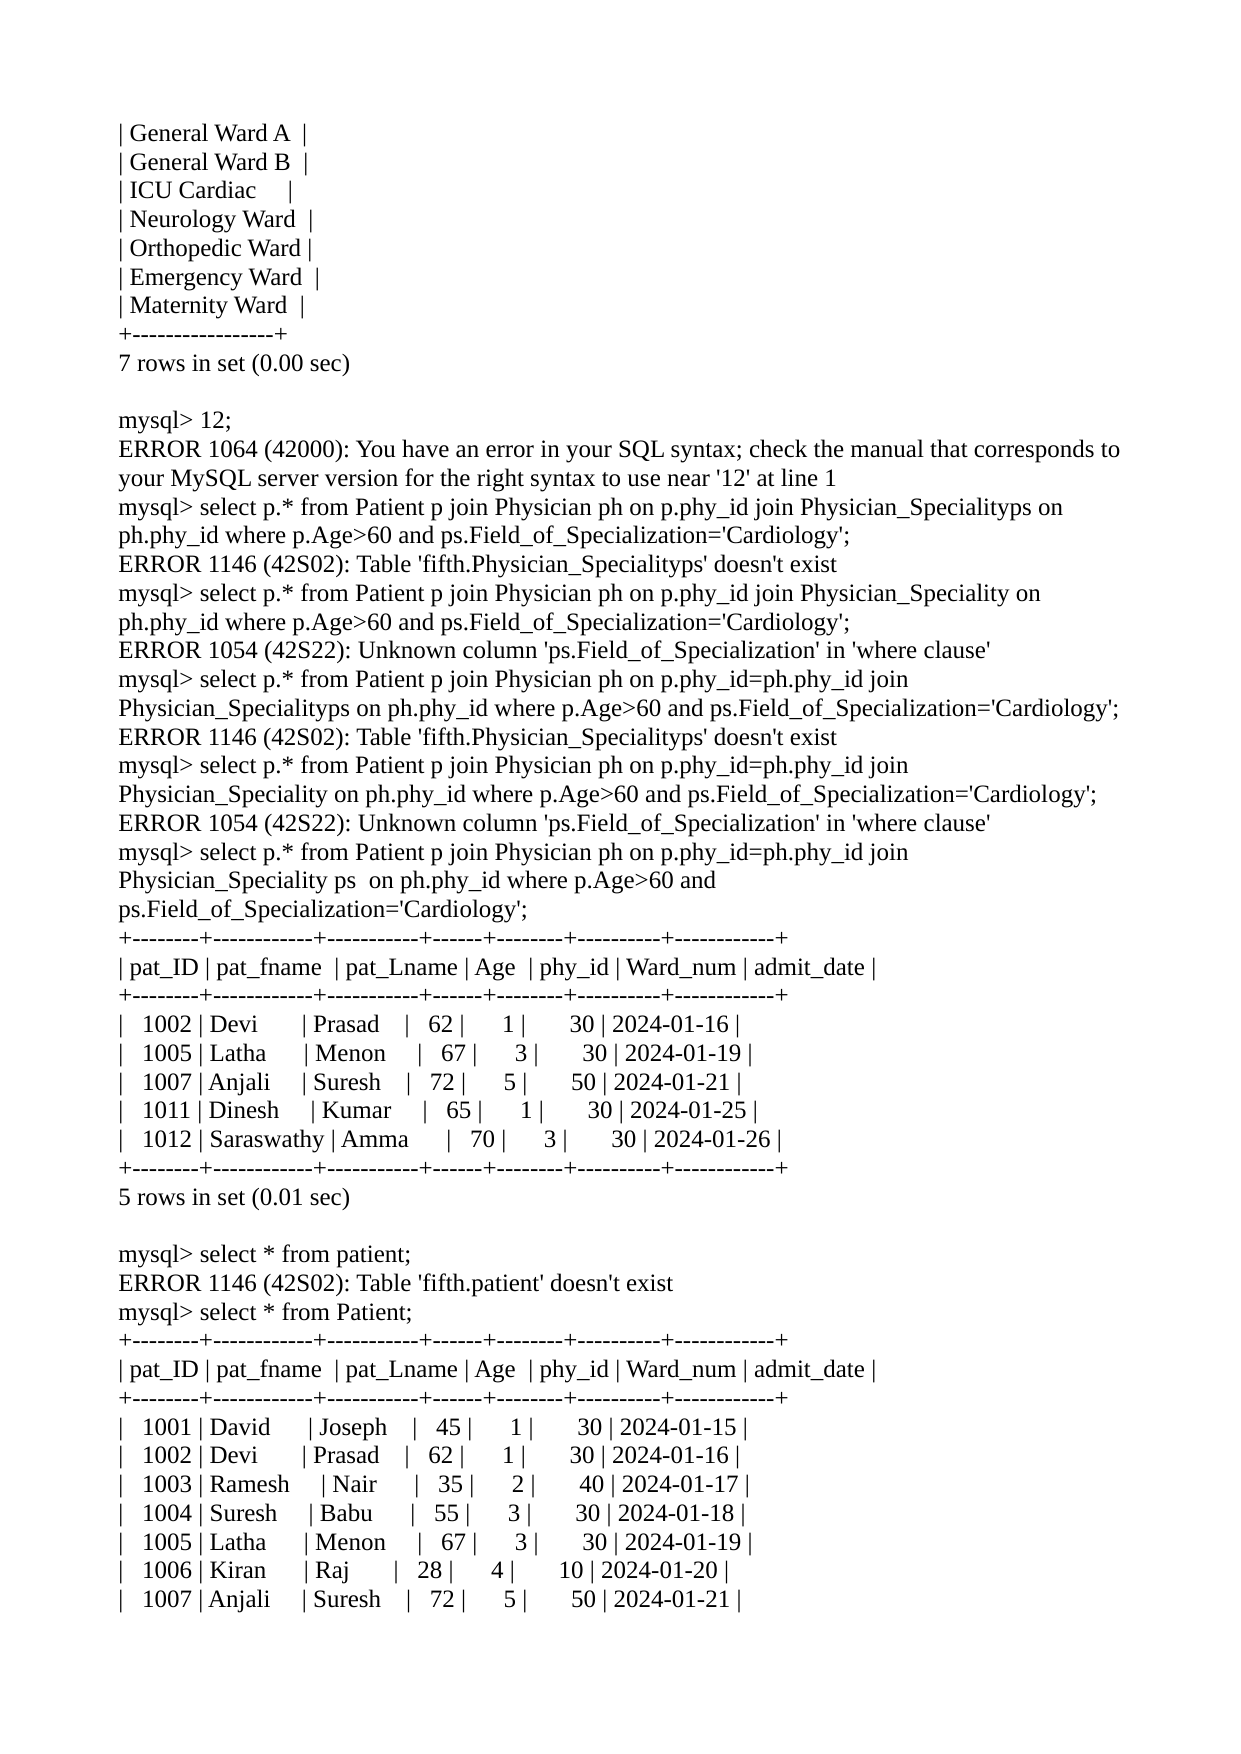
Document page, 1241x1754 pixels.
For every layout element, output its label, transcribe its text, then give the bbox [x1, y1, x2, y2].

text | 1007 | Anjali | Suresh | 72 | 5 | 50 | 2024-01-21 | [118, 1067, 1122, 1096]
text +-----------------+ [118, 319, 1122, 348]
text mysql> select p.* from Patient p join Physician ph on p.phy_id=ph.phy_id join Physician_Speciality ps on ph.phy_id where p.Age>60 and ps.Field_of_Specialization='Cardiology'; [118, 837, 1122, 923]
text ERROR 1146 (42S02): Table 'fifth.patient' doesn't exist [118, 1268, 1122, 1297]
text +--------+------------+-----------+------+--------+----------+------------+ [118, 1153, 1122, 1182]
text | General Ward B | [118, 147, 1122, 176]
text | 1006 | Kiran | Raj | 28 | 4 | 10 | 2024-01-20 | [118, 1556, 1122, 1584]
text 5 rows in set (0.01 sec) [118, 1182, 1122, 1211]
text ERROR 1064 (42000): You have an error in your SQL syntax; check the manual that corresponds to your MySQL server version for the right syntax to use near '12' at line 1 [118, 434, 1122, 492]
text | pat_ID | pat_fname | pat_Lname | Age | phy_id | Ward_num | admit_date | [118, 1354, 1122, 1383]
text | 1003 | Ramesh | Nair | 35 | 2 | 40 | 2024-01-17 | [118, 1469, 1122, 1498]
text mysql> select p.* from Patient p join Physician ph on p.phy_id=ph.phy_id join Physician_Specialityps on ph.phy_id where p.Age>60 and ps.Field_of_Specialization='Cardiology'; [118, 664, 1122, 722]
text ERROR 1146 (42S02): Table 'fifth.Physician_Specialityps' doesn't exist [118, 722, 1122, 751]
text | 1012 | Saraswathy | Amma | 70 | 3 | 30 | 2024-01-26 | [118, 1124, 1122, 1153]
text | ICU Cardiac | [118, 176, 1122, 204]
text +--------+------------+-----------+------+--------+----------+------------+ [118, 1326, 1122, 1354]
text | 1002 | Devi | Prasad | 62 | 1 | 30 | 2024-01-16 | [118, 1441, 1122, 1469]
text +--------+------------+-----------+------+--------+----------+------------+ [118, 981, 1122, 1009]
text +--------+------------+-----------+------+--------+----------+------------+ [118, 923, 1122, 952]
text | General Ward A | [118, 118, 1122, 147]
text | pat_ID | pat_fname | pat_Lname | Age | phy_id | Ward_num | admit_date | [118, 952, 1122, 981]
text | 1011 | Dinesh | Kumar | 65 | 1 | 30 | 2024-01-25 | [118, 1096, 1122, 1124]
text ERROR 1146 (42S02): Table 'fifth.Physician_Specialityps' doesn't exist [118, 549, 1122, 578]
text | 1005 | Latha | Menon | 67 | 3 | 30 | 2024-01-19 | [118, 1038, 1122, 1067]
text 7 rows in set (0.00 sec) [118, 348, 1122, 377]
text mysql> 12; [118, 406, 1122, 434]
text | 1005 | Latha | Menon | 67 | 3 | 30 | 2024-01-19 | [118, 1527, 1122, 1556]
text | 1004 | Suresh | Babu | 55 | 3 | 30 | 2024-01-18 | [118, 1498, 1122, 1527]
text mysql> select p.* from Patient p join Physician ph on p.phy_id join Physician_Speciality on ph.phy_id where p.Age>60 and ps.Field_of_Specialization='Cardiology'; [118, 578, 1122, 636]
text | 1002 | Devi | Prasad | 62 | 1 | 30 | 2024-01-16 | [118, 1009, 1122, 1038]
text mysql> select * from patient; [118, 1239, 1122, 1268]
text ERROR 1054 (42S22): Unknown column 'ps.Field_of_Specialization' in 'where clause' [118, 808, 1122, 837]
text | Neurology Ward | [118, 204, 1122, 233]
text | Orthopedic Ward | [118, 233, 1122, 262]
text | 1001 | David | Joseph | 45 | 1 | 30 | 2024-01-15 | [118, 1412, 1122, 1441]
text | 1007 | Anjali | Suresh | 72 | 5 | 50 | 2024-01-21 | [118, 1584, 1122, 1613]
text ERROR 1054 (42S22): Unknown column 'ps.Field_of_Specialization' in 'where clause' [118, 636, 1122, 664]
text | Maternity Ward | [118, 291, 1122, 319]
text +--------+------------+-----------+------+--------+----------+------------+ [118, 1383, 1122, 1412]
text mysql> select * from Patient; [118, 1297, 1122, 1326]
text mysql> select p.* from Patient p join Physician ph on p.phy_id join Physician_Specialityps on ph.phy_id where p.Age>60 and ps.Field_of_Specialization='Cardiology'; [118, 492, 1122, 549]
text mysql> select p.* from Patient p join Physician ph on p.phy_id=ph.phy_id join Physician_Speciality on ph.phy_id where p.Age>60 and ps.Field_of_Specialization='Cardiology'; [118, 751, 1122, 808]
text | Emergency Ward | [118, 262, 1122, 291]
